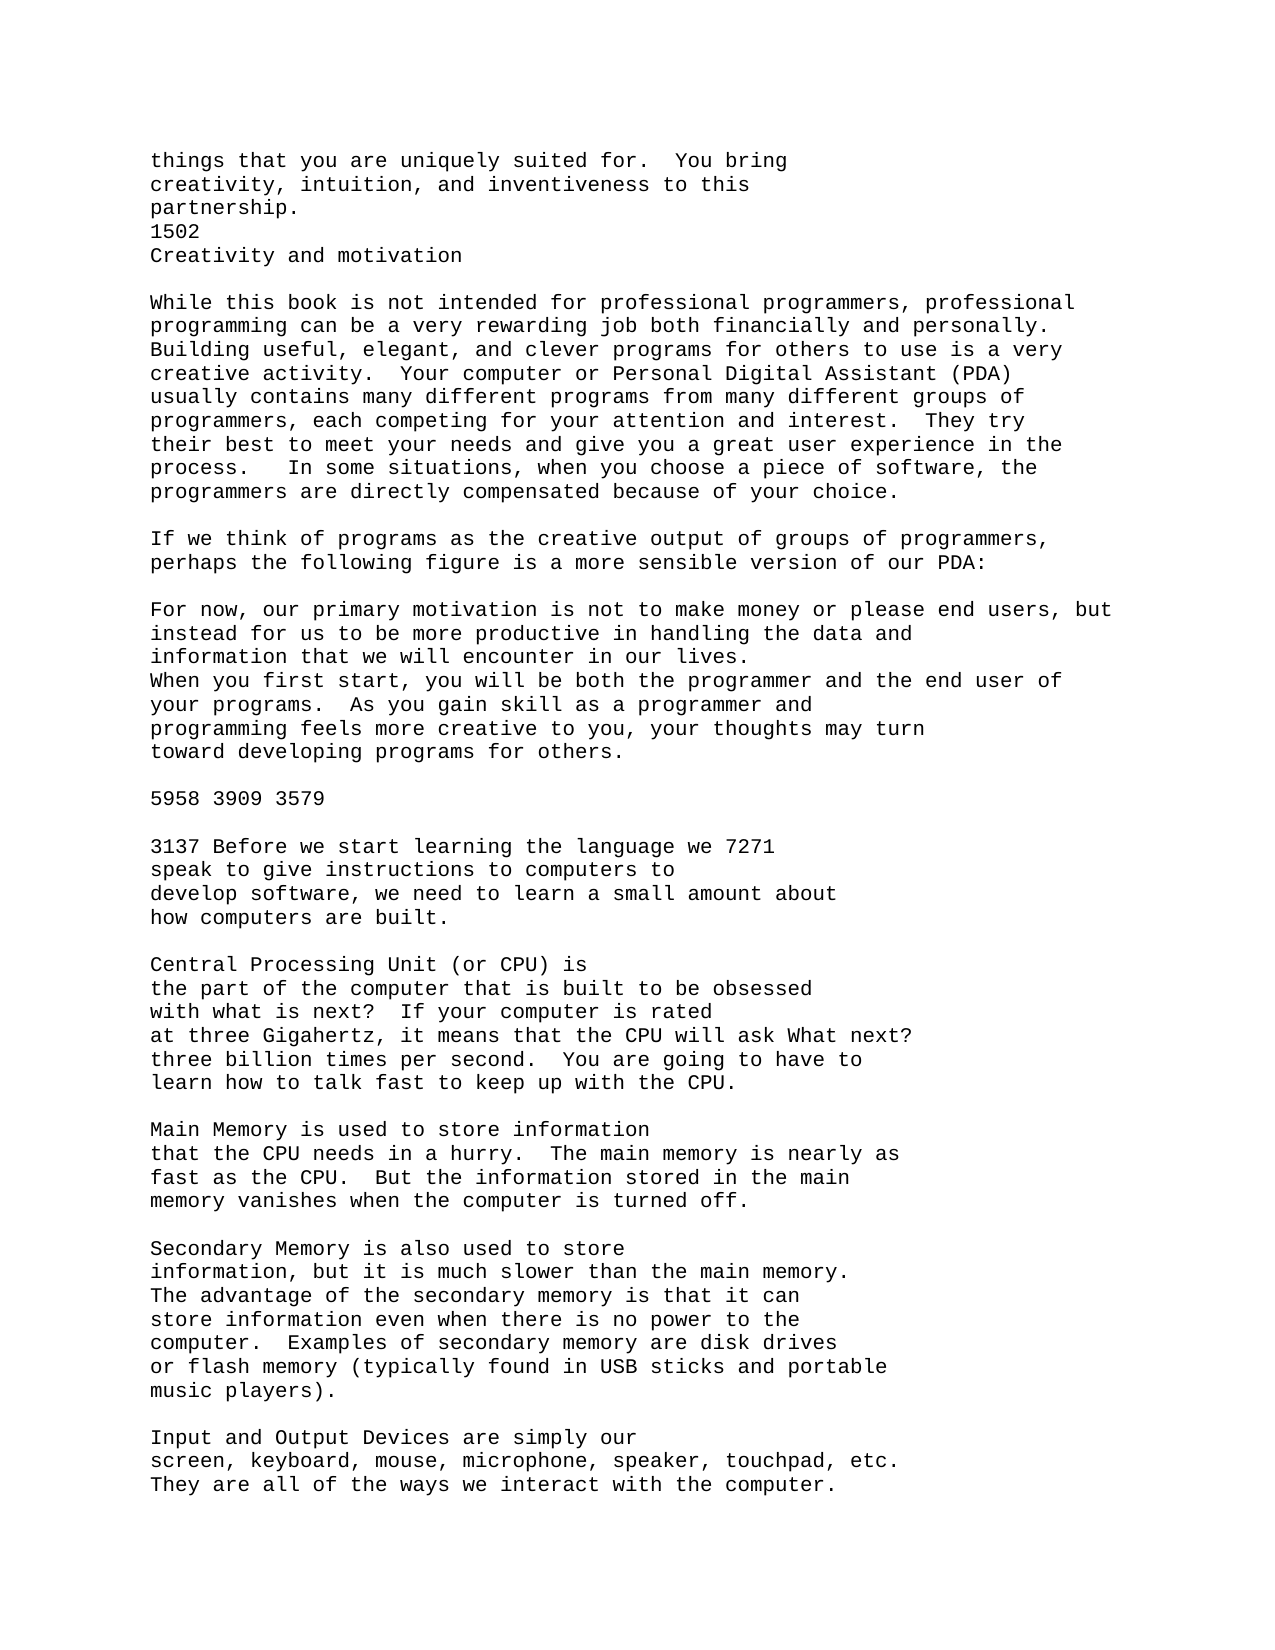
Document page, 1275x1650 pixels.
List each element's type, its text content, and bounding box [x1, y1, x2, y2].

text screen, keyboard, mouse, microphone, speaker, touchpad, etc. [150, 1451, 1125, 1474]
text Input and Output Devices are simply our [150, 1427, 1125, 1451]
text computer. Examples of secondary memory are disk drives [150, 1332, 1125, 1356]
text When you first start, you will be both the programmer and the end user of [150, 670, 1125, 694]
text For now, our primary motivation is not to make money or please end users, but [150, 599, 1125, 623]
text with what is next? If your computer is rated [150, 1001, 1125, 1025]
text process. In some situations, when you choose a piece of software, the [150, 457, 1125, 481]
text creativity, intuition, and inventiveness to this [150, 174, 1125, 197]
text creative activity. Your computer or Personal Digital Assistant (PDA) [150, 363, 1125, 386]
text store information even when there is no power to the [150, 1309, 1125, 1332]
text things that you are uniquely suited for. You bring [150, 150, 1125, 174]
text programmers, each competing for your attention and interest. They try [150, 410, 1125, 434]
text three billion times per second. You are going to have to [150, 1048, 1125, 1072]
text If we think of programs as the creative output of groups of programmers, [150, 528, 1125, 552]
text They are all of the ways we interact with the computer. [150, 1474, 1125, 1498]
text 3137 Before we start learning the language we 7271 [150, 836, 1125, 859]
text perhaps the following figure is a more sensible version of our PDA: [150, 552, 1125, 576]
text develop software, we need to learn a small amount about [150, 883, 1125, 907]
text the part of the computer that is built to be obsessed [150, 978, 1125, 1001]
text Central Processing Unit (or CPU) is [150, 954, 1125, 978]
text 1502 [150, 221, 1125, 244]
text Secondary Memory is also used to store [150, 1238, 1125, 1261]
text Main Memory is used to store information [150, 1119, 1125, 1143]
text fast as the CPU. But the information stored in the main [150, 1167, 1125, 1190]
text Building useful, elegant, and clever programs for others to use is a very [150, 339, 1125, 363]
text Creativity and motivation [150, 244, 1125, 268]
text programming can be a very rewarding job both financially and personally. [150, 316, 1125, 339]
text While this book is not intended for professional programmers, professional [150, 292, 1125, 316]
text music players). [150, 1379, 1125, 1403]
text instead for us to be more productive in handling the data and [150, 623, 1125, 647]
text toward developing programs for others. [150, 741, 1125, 765]
text The advantage of the secondary memory is that it can [150, 1285, 1125, 1309]
text programmers are directly compensated because of your choice. [150, 481, 1125, 505]
text usually contains many different programs from many different groups of [150, 386, 1125, 410]
text partnership. [150, 197, 1125, 221]
text memory vanishes when the computer is turned off. [150, 1190, 1125, 1214]
text programming feels more creative to you, your thoughts may turn [150, 717, 1125, 741]
text how computers are built. [150, 907, 1125, 930]
text 5958 3909 3579 [150, 788, 1125, 812]
text at three Gigahertz, it means that the CPU will ask What next? [150, 1025, 1125, 1048]
text information that we will encounter in our lives. [150, 647, 1125, 670]
text or flash memory (typically found in USB sticks and portable [150, 1356, 1125, 1379]
text your programs. As you gain skill as a programmer and [150, 694, 1125, 717]
text their best to meet your needs and give you a great user experience in the [150, 434, 1125, 457]
text information, but it is much slower than the main memory. [150, 1261, 1125, 1285]
text speak to give instructions to computers to [150, 859, 1125, 883]
text learn how to talk fast to keep up with the CPU. [150, 1072, 1125, 1096]
text that the CPU needs in a hurry. The main memory is nearly as [150, 1143, 1125, 1167]
